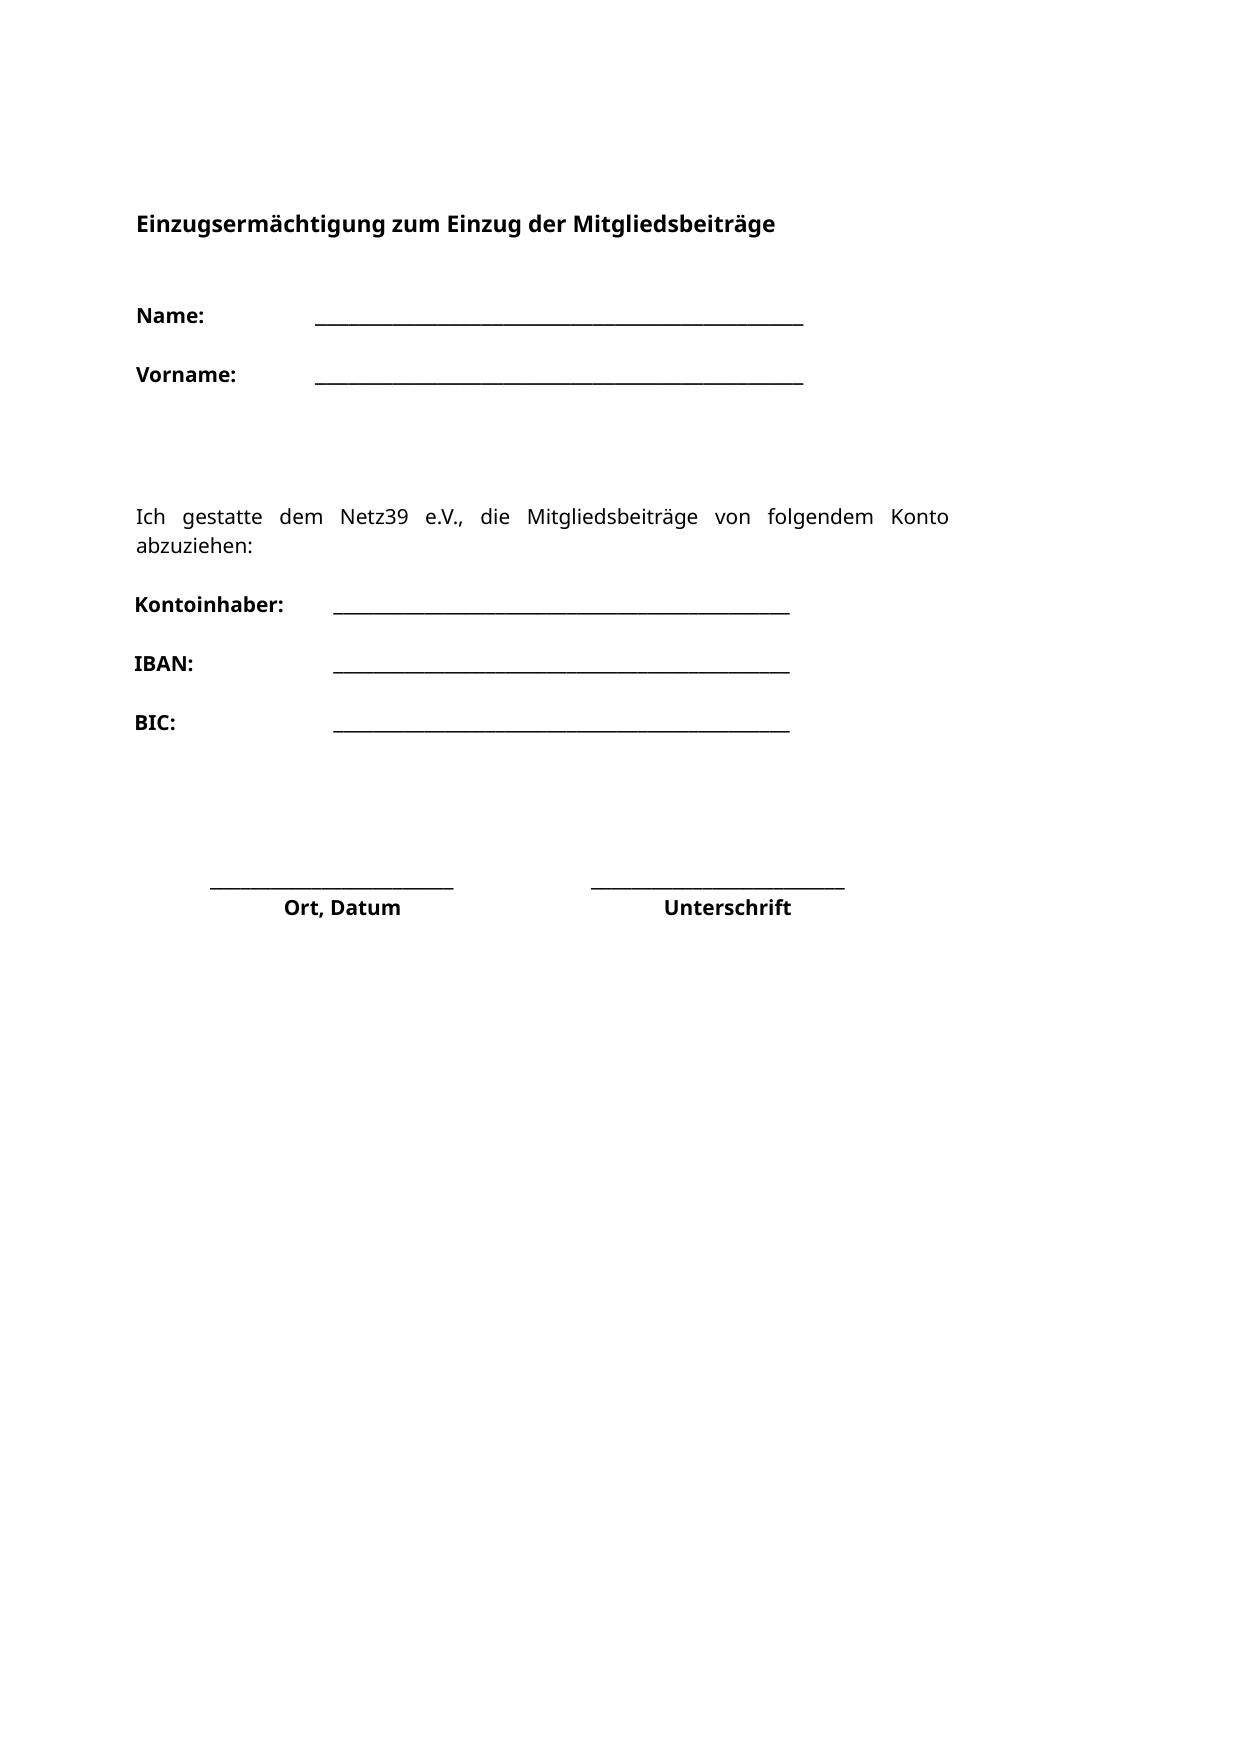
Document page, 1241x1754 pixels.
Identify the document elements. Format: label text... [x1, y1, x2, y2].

text Ort, Datum Unterschrift [136, 893, 986, 921]
table_header Kontoinhaber: [123, 559, 322, 618]
table_header _____________________________________________ [322, 559, 1002, 618]
text Einzugsermächtigung zum Einzug der Mitgliedsbeiträge [136, 208, 986, 239]
table_cell _____________________________________________ [322, 678, 1002, 736]
table_cell BIC: [123, 678, 322, 736]
table_header Name: [125, 271, 304, 329]
table_cell Vorname: [125, 330, 304, 389]
text ________________________ _________________________ [136, 861, 986, 893]
table_cell _____________________________________________ [322, 618, 1002, 677]
text Ich gestatte dem Netz39 e.V., die Mitgliedsbeiträge von folgendem Konto abzuziehen: [136, 502, 950, 559]
table_cell IBAN: [123, 618, 322, 677]
table_cell ____________________________________________ [304, 330, 1008, 389]
table_header ____________________________________________ [304, 271, 1008, 329]
